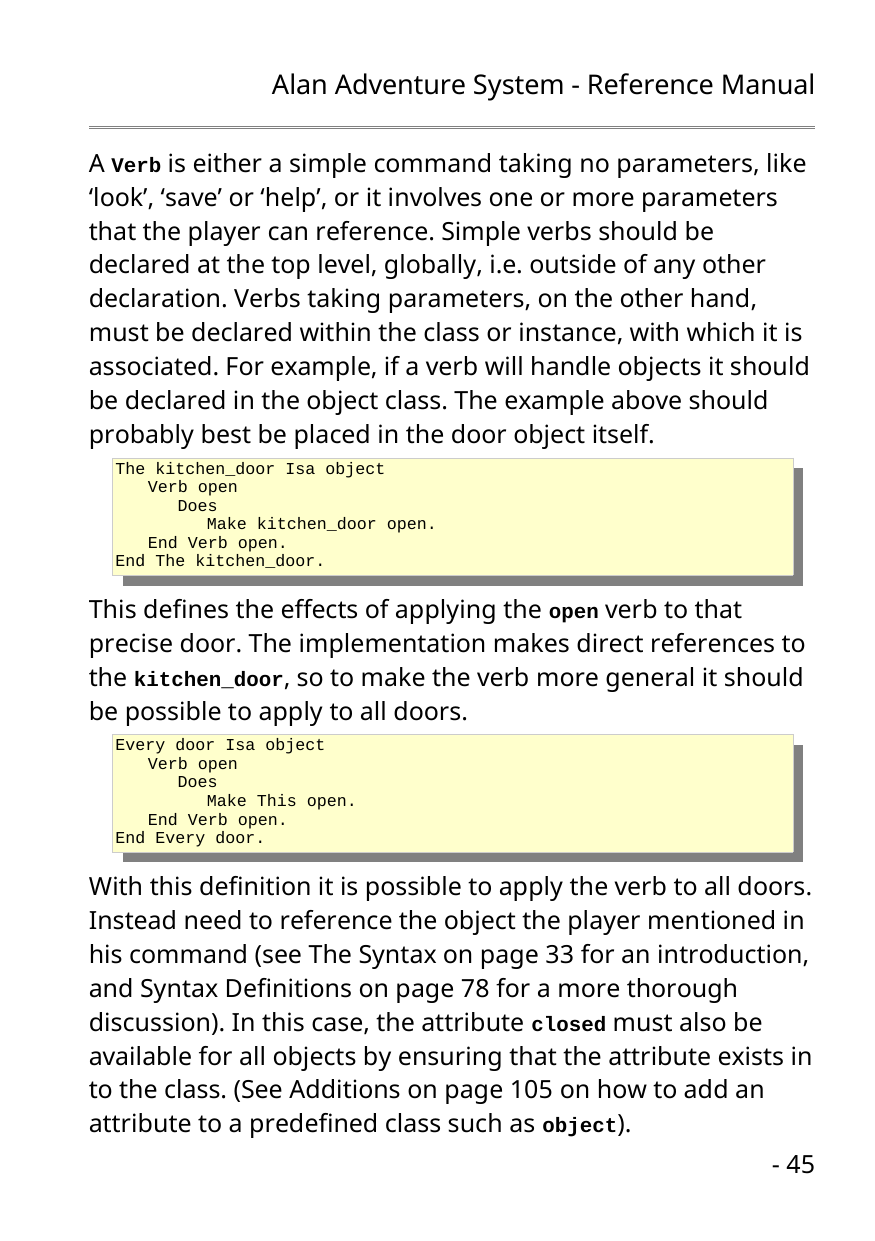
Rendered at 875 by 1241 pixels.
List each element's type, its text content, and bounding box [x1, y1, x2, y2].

text This defines the effects of applying the open verb to that precise door. The implementation makes direct references to the kitchen_door, so to make the verb more general it should be possible to apply to all doors. [88, 592, 815, 728]
text With this definition it is possible to apply the verb to all doors. Instead need to reference the object the player men­tioned in his command (see The Syntax on page 33 for an introduction, and Syntax Definitions on page 78 for a more thorough discussion). In this case, the attribute closed must also be available for all objects by ensuring that the attribute exists in to the class. (See Additions on page 78 on how to add an attribute to a predefined class such as object). [88, 869, 815, 1140]
text A Verb is either a simple command taking no parameters, like ‘look’, ‘save’ or ‘help’, or it involves one or more parameters that the player can reference. Simple verbs should be declared at the top level, globally, i.e. outside of any other declaration. Verbs taking parameters, on the other hand, must be declared within the class or instance, with which it is associated. For example, if a verb will handle objects it should be declared in the object class. The example above should probably best be placed in the door object itself. [88, 146, 815, 451]
text Every door Isa object Verb open Does Make This open. End Verb open. End Every door. [113, 735, 793, 852]
text The kitchen_door Isa object Verb open Does Make kitchen_door open. End Verb open. End The kitchen_door. [113, 459, 793, 575]
